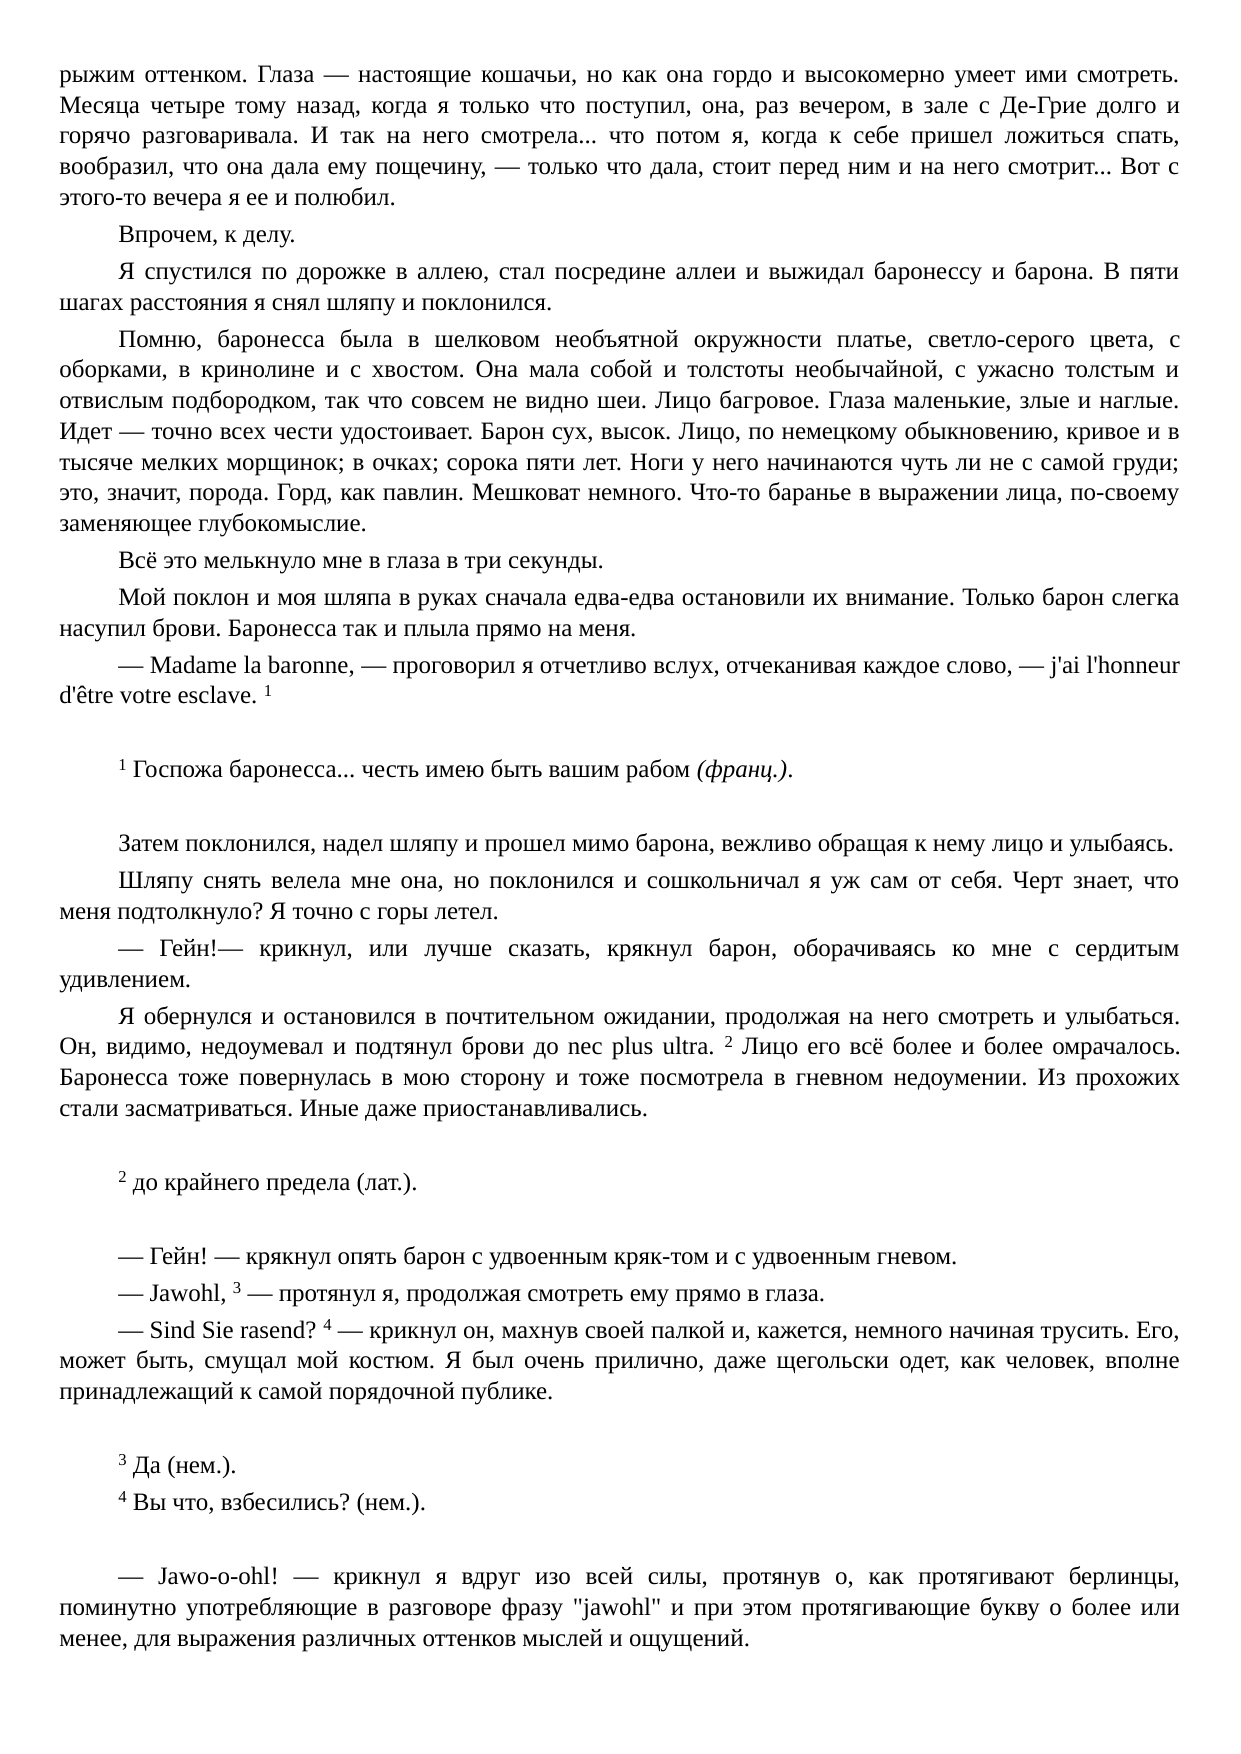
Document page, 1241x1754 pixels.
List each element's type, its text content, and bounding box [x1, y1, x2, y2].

text — Гейн! — крякнул опять барон с удвоенным кряк-том и с удвоенным гневом. [59, 1241, 1181, 1269]
text — Sind Sie rasend? 4 — крикнул он, махнув своей палкой и, кажется, немного начиная трусить. Его, может быть, смущал мой костюм. Я был очень прилично, даже щегольски одет, как человек, вполне принадлежащий к самой порядочной публике. [59, 1315, 1181, 1405]
text — Jawo-o-ohl! — крикнул я вдруг изо всей силы, протянув о, как протягивают берлинцы, поминутно употребляющие в разговоре фразу "jawohl" и при этом протягивающие букву о более или менее, для выражения различных оттенков мыслей и ощущений. [59, 1561, 1181, 1651]
text Затем поклонился, надел шляпу и прошел мимо барона, вежливо обращая к нему лицо и улыбаясь. [59, 828, 1181, 857]
text рыжим оттенком. Глаза — настоящие кошачьи, но как она гордо и высокомерно умеет ими смотреть. Месяца четыре тому назад, когда я только что поступил, она, раз вечером, в зале с Де-Грие долго и горячо разговаривала. И так на него смотрела... что потом я, когда к себе пришел ложиться спать, вообразил, что она дала ему пощечину, — только что дала, стоит перед ним и на него смотрит... Вот с этого-то вечера я ее и полюбил. [59, 59, 1181, 211]
text Впрочем, к делу. [59, 219, 1181, 248]
text Мой поклон и моя шляпа в руках сначала едва-едва остановили их внимание. Только барон слегка насупил брови. Баронесса так и плыла прямо на меня. [59, 582, 1181, 641]
text 3 Да (нем.). [59, 1450, 1181, 1479]
text 2 до крайнего предела (лат.). [59, 1167, 1181, 1196]
text — Гейн!— крикнул, или лучше сказать, крякнул барон, оборачиваясь ко мне с сердитым удивлением. [59, 933, 1181, 992]
text Я обернулся и остановился в почтительном ожидании, продолжая на него смотреть и улыбаться. Он, видимо, недоумевал и подтянул брови до nec plus ultra. 2 Лицо его всё более и более омрачалось. Баронесса тоже повернулась в мою сторону и тоже посмотрела в гневном недоумении. Из прохожих стали засматриваться. Иные даже приостанавливались. [59, 1001, 1181, 1122]
text Всё это мелькнуло мне в глаза в три секунды. [59, 545, 1181, 574]
text — Madame la baronne, — проговорил я отчетливо вслух, отчеканивая каждое слово, — j'ai l'honneur d'être votre esclave. 1 [59, 650, 1181, 709]
text Шляпу снять велела мне она, но поклонился и сошкольничал я уж сам от себя. Черт знает, что меня подтолкнуло? Я точно с горы летел. [59, 865, 1181, 925]
text Я спустился по дорожке в аллею, стал посредине аллеи и выжидал баронессу и барона. В пяти шагах расстояния я снял шляпу и поклонился. [59, 256, 1181, 315]
text 1 Госпожа баронесса... честь имею быть вашим рабом (франц.). [59, 754, 1181, 783]
text Помню, баронесса была в шелковом необъятной окружности платье, светло-серого цвета, с оборками, в кринолине и с хвостом. Она мала собой и толстоты необычайной, с ужасно толстым и отвислым подбородком, так что совсем не видно шеи. Лицо багровое. Глаза маленькие, злые и наглые. Идет — точно всех чести удостоивает. Барон сух, высок. Лицо, по немецкому обыкновению, кривое и в тысяче мелких морщинок; в очках; сорока пяти лет. Ноги у него начинаются чуть ли не с самой груди; это, значит, порода. Горд, как павлин. Мешковат немного. Что-то баранье в выражении лица, по-своему заменяющее глубокомыслие. [59, 324, 1181, 537]
text — Jawohl, 3 — протянул я, продолжая смотреть ему прямо в глаза. [59, 1278, 1181, 1307]
text 4 Вы что, взбесились? (нем.). [59, 1487, 1181, 1516]
